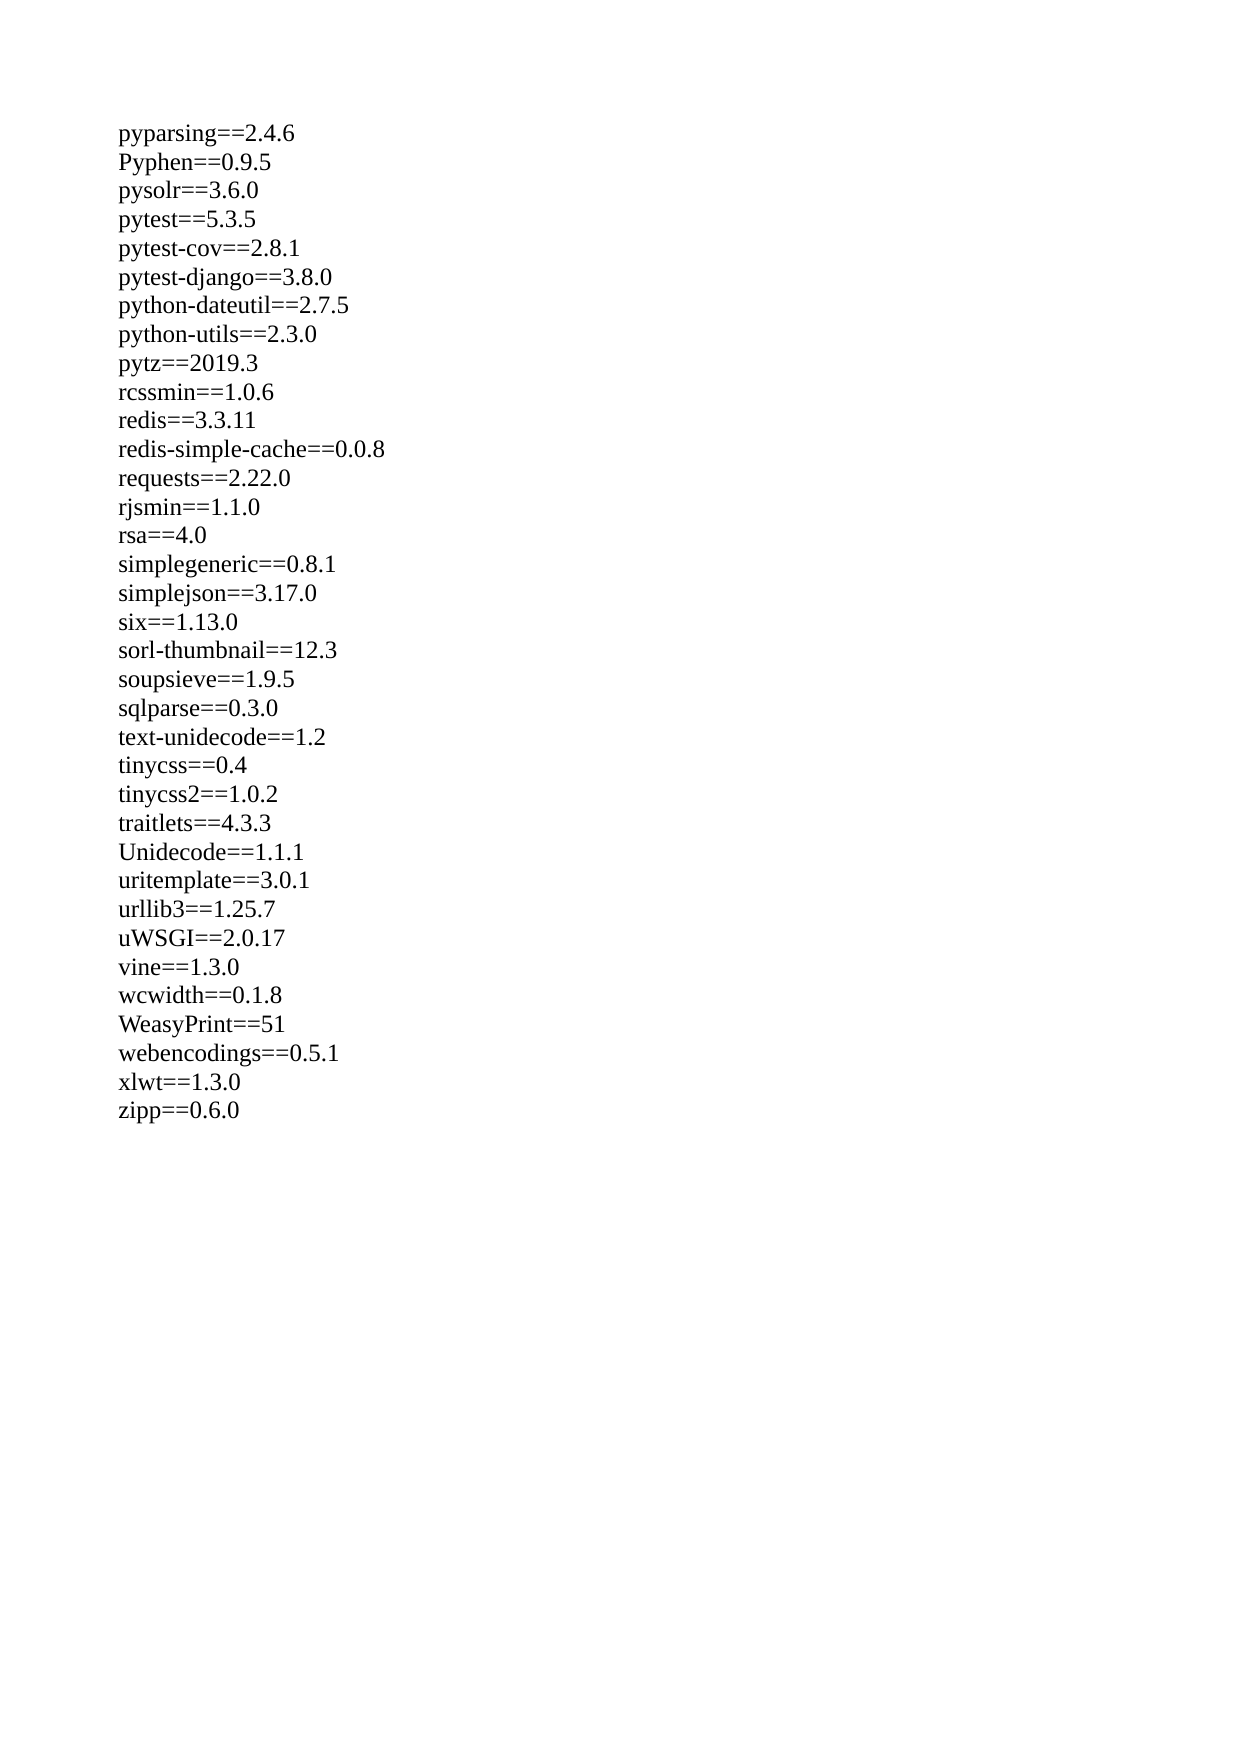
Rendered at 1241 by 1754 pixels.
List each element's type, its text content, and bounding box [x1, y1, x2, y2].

text pyparsing==2.4.6 [118, 118, 1122, 147]
text tinycss==0.4 [118, 751, 1122, 779]
text six==1.13.0 [118, 607, 1122, 636]
text pytz==2019.3 [118, 348, 1122, 377]
text tinycss2==1.0.2 [118, 779, 1122, 808]
text sorl-thumbnail==12.3 [118, 636, 1122, 664]
text pytest-django==3.8.0 [118, 262, 1122, 291]
text pytest==5.3.5 [118, 204, 1122, 233]
text webencodings==0.5.1 [118, 1038, 1122, 1067]
text python-dateutil==2.7.5 [118, 291, 1122, 319]
text vine==1.3.0 [118, 952, 1122, 981]
text Pyphen==0.9.5 [118, 147, 1122, 176]
text rsa==4.0 [118, 521, 1122, 549]
text soupsieve==1.9.5 [118, 664, 1122, 693]
text WeasyPrint==51 [118, 1009, 1122, 1038]
text uritemplate==3.0.1 [118, 866, 1122, 894]
text xlwt==1.3.0 [118, 1067, 1122, 1096]
text pysolr==3.6.0 [118, 176, 1122, 204]
text text-unidecode==1.2 [118, 722, 1122, 751]
text pytest-cov==2.8.1 [118, 233, 1122, 262]
text wcwidth==0.1.8 [118, 981, 1122, 1009]
text requests==2.22.0 [118, 463, 1122, 492]
text sqlparse==0.3.0 [118, 693, 1122, 722]
text redis==3.3.11 [118, 406, 1122, 434]
text uWSGI==2.0.17 [118, 923, 1122, 952]
text urllib3==1.25.7 [118, 894, 1122, 923]
text simplejson==3.17.0 [118, 578, 1122, 607]
text python-utils==2.3.0 [118, 319, 1122, 348]
text Unidecode==1.1.1 [118, 837, 1122, 866]
text traitlets==4.3.3 [118, 808, 1122, 837]
text redis-simple-cache==0.0.8 [118, 434, 1122, 463]
text simplegeneric==0.8.1 [118, 549, 1122, 578]
text rcssmin==1.0.6 [118, 377, 1122, 406]
text rjsmin==1.1.0 [118, 492, 1122, 521]
text zipp==0.6.0 [118, 1096, 1122, 1124]
